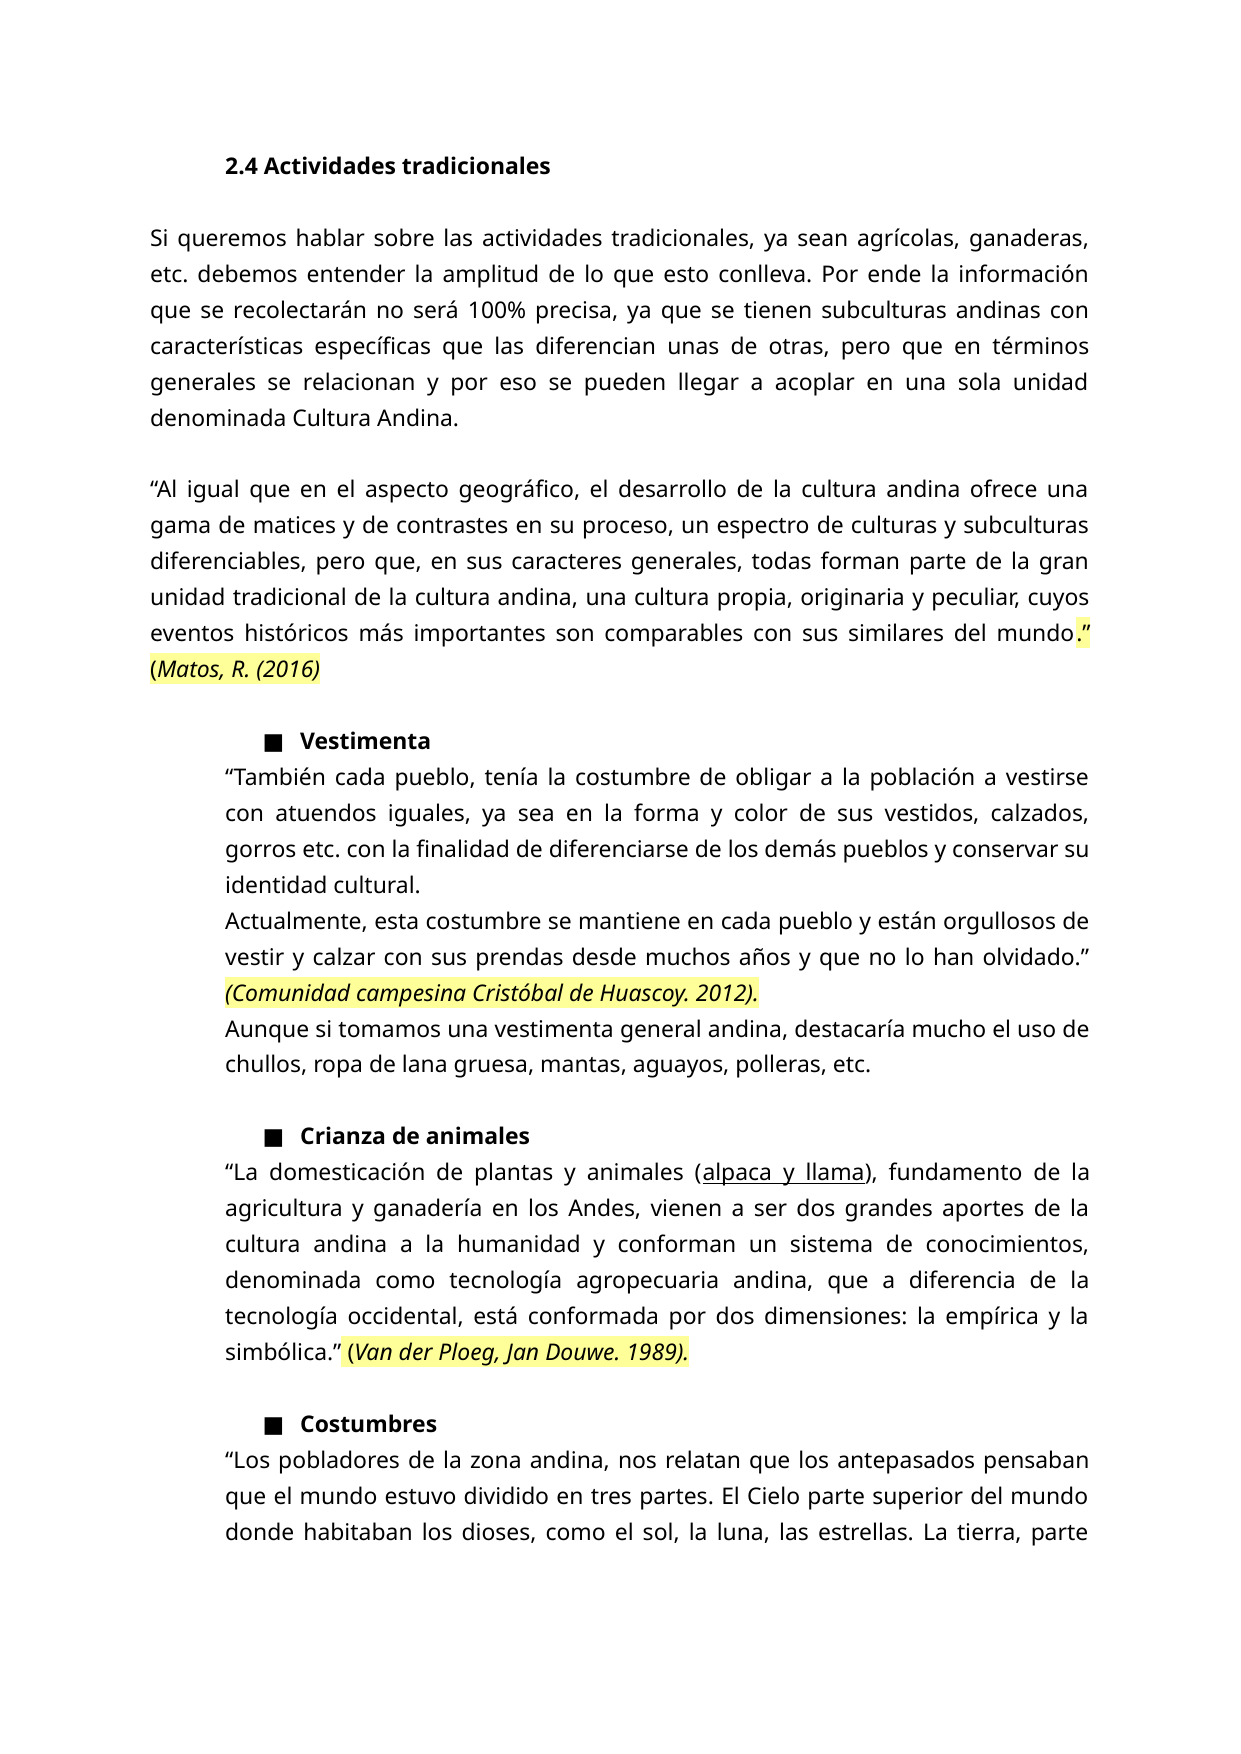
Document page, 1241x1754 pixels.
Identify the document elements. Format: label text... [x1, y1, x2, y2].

text Actualmente, esta costumbre se mantiene en cada pueblo y están orgullosos de vestir y calzar con sus prendas desde muchos años y que no lo han olvidado.” (Comunidad campesina Cristóbal de Huascoy. 2012). [225, 905, 1090, 1008]
list 2.4 Actividades tradicionales [225, 150, 1090, 181]
list “También cada pueblo, tenía la costumbre de obligar a la población a vestirse con atuendos iguales, ya sea en la forma y color de sus vestidos, calzados, gorros etc. con la finalidad de diferenciarse de los demás pueblos y conservar su identidad cultural. [225, 761, 1090, 900]
text “Al igual que en el aspecto geográfico, el desarrollo de la cultura andina ofrece una gama de matices y de contrastes en su proceso, un espectro de culturas y subculturas diferenciables, pero que, en sus caracteres generales, todas forman parte de la gran unidad tradicional de la cultura andina, una cultura propia, originaria y peculiar, cuyos eventos históricos más importantes son comparables con sus similares del mundo.” (Matos, R. (2016) [150, 473, 1090, 684]
text Aunque si tomamos una vestimenta general andina, destacaría mucho el uso de chullos, ropa de lana gruesa, mantas, aguayos, polleras, etc. [225, 1012, 1090, 1080]
list Costumbres [0, 1408, 1090, 1439]
text Si queremos hablar sobre las actividades tradicionales, ya sean agrícolas, ganaderas, etc. debemos entender la amplitud de lo que esto conlleva. Por ende la información que se recolectarán no será 100% precisa, ya que se tienen subculturas andinas con características específicas que las diferencian unas de otras, pero que en términos generales se relacionan y por eso se pueden llegar a acoplar en una sola unidad denominada Cultura Andina. [150, 222, 1090, 433]
list “Los pobladores de la zona andina, nos relatan que los antepasados pensaban que el mundo estuvo dividido en tres partes. El Cielo parte superior del mundo donde habitaban los dioses, como el sol, la luna, las estrellas. La tierra, parte [225, 1444, 1090, 1547]
list Crianza de animales [0, 1120, 1090, 1152]
list Vestimenta [0, 725, 1090, 756]
text “La domesticación de plantas y animales (alpaca y llama), fundamento de la agricultura y ganadería en los Andes, vienen a ser dos grandes aportes de la cultura andina a la humanidad y conforman un sistema de conocimientos, denominada como tecnología agropecuaria andina, que a diferencia de la tecnología occidental, está conformada por dos dimensiones: la empírica y la simbólica.” (Van der Ploeg, Jan Douwe. 1989). [225, 1156, 1090, 1367]
